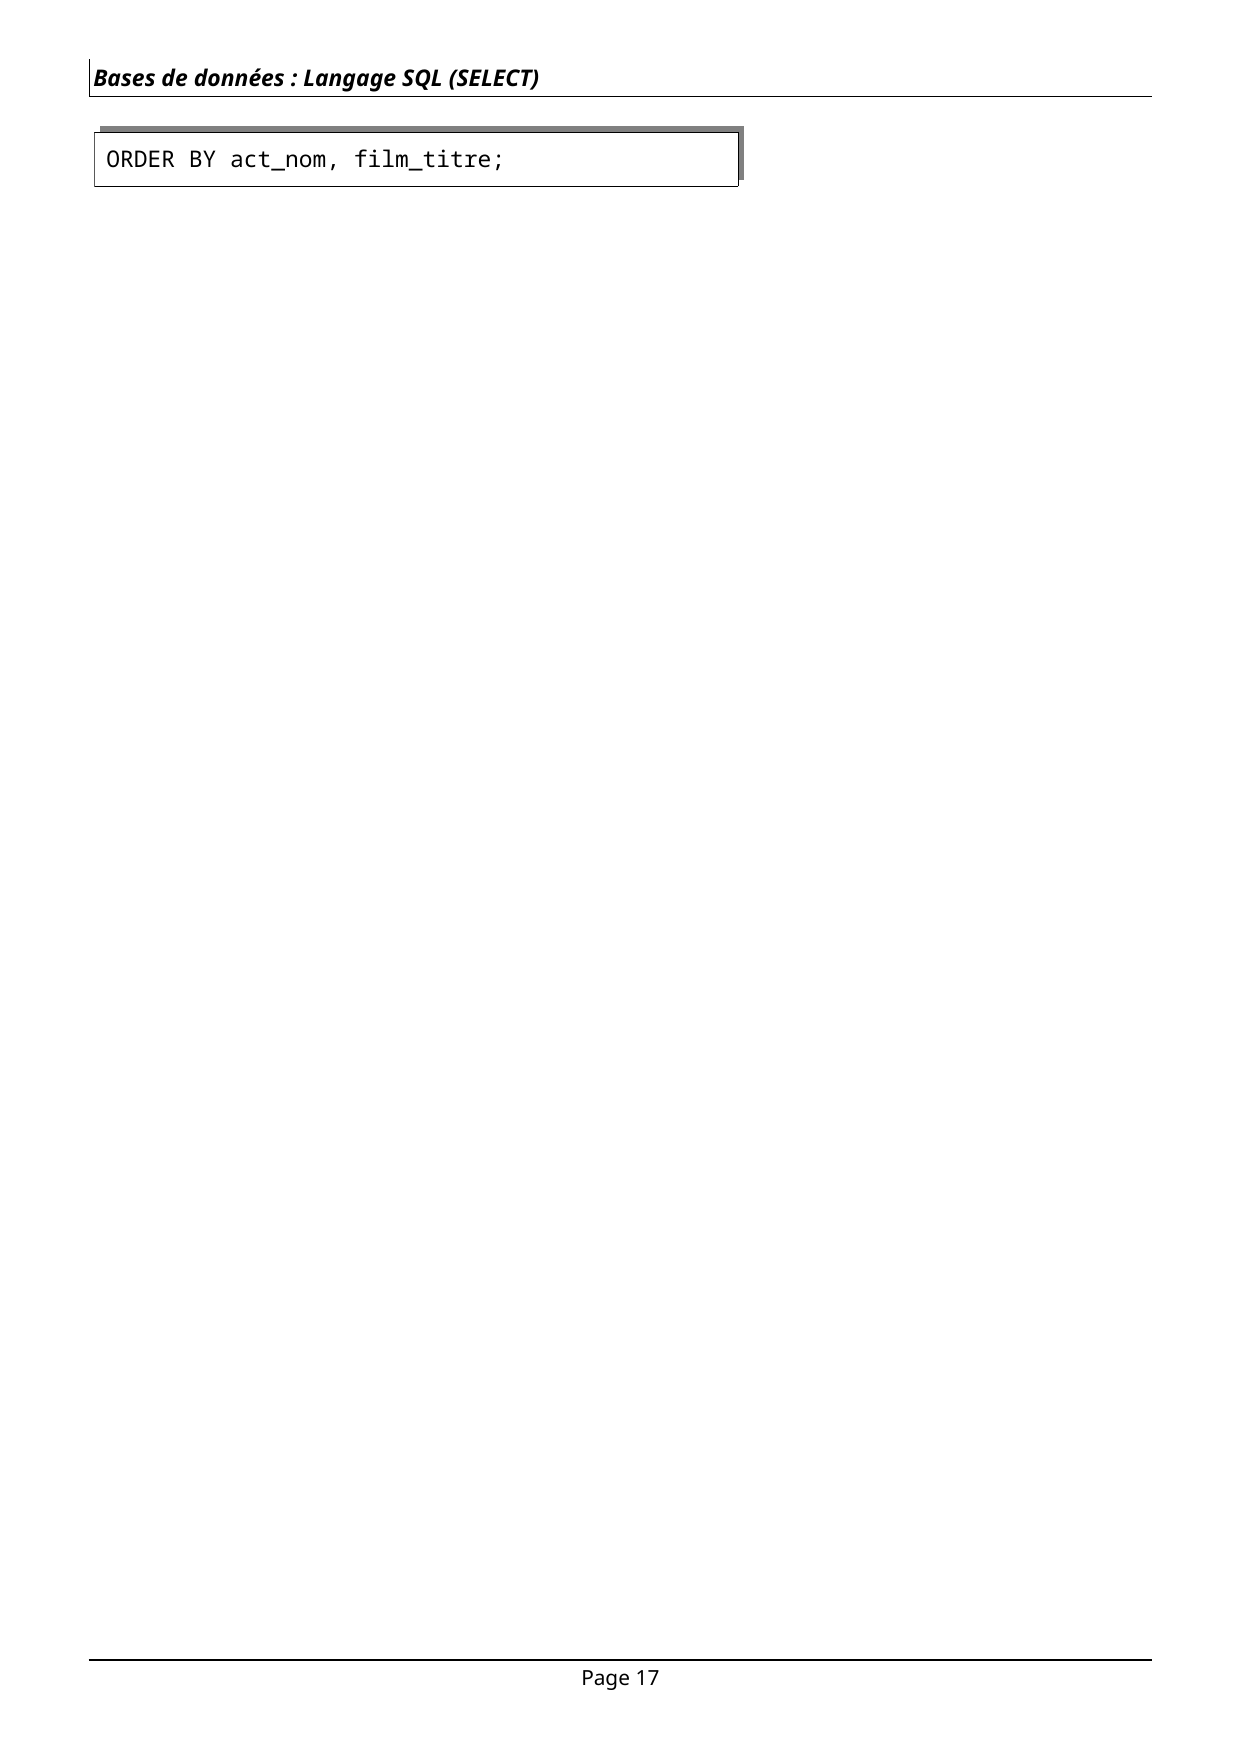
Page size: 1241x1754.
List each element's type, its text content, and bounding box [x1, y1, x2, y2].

table_header ORDER BY act_nom, film_titre; [89, 108, 1152, 204]
